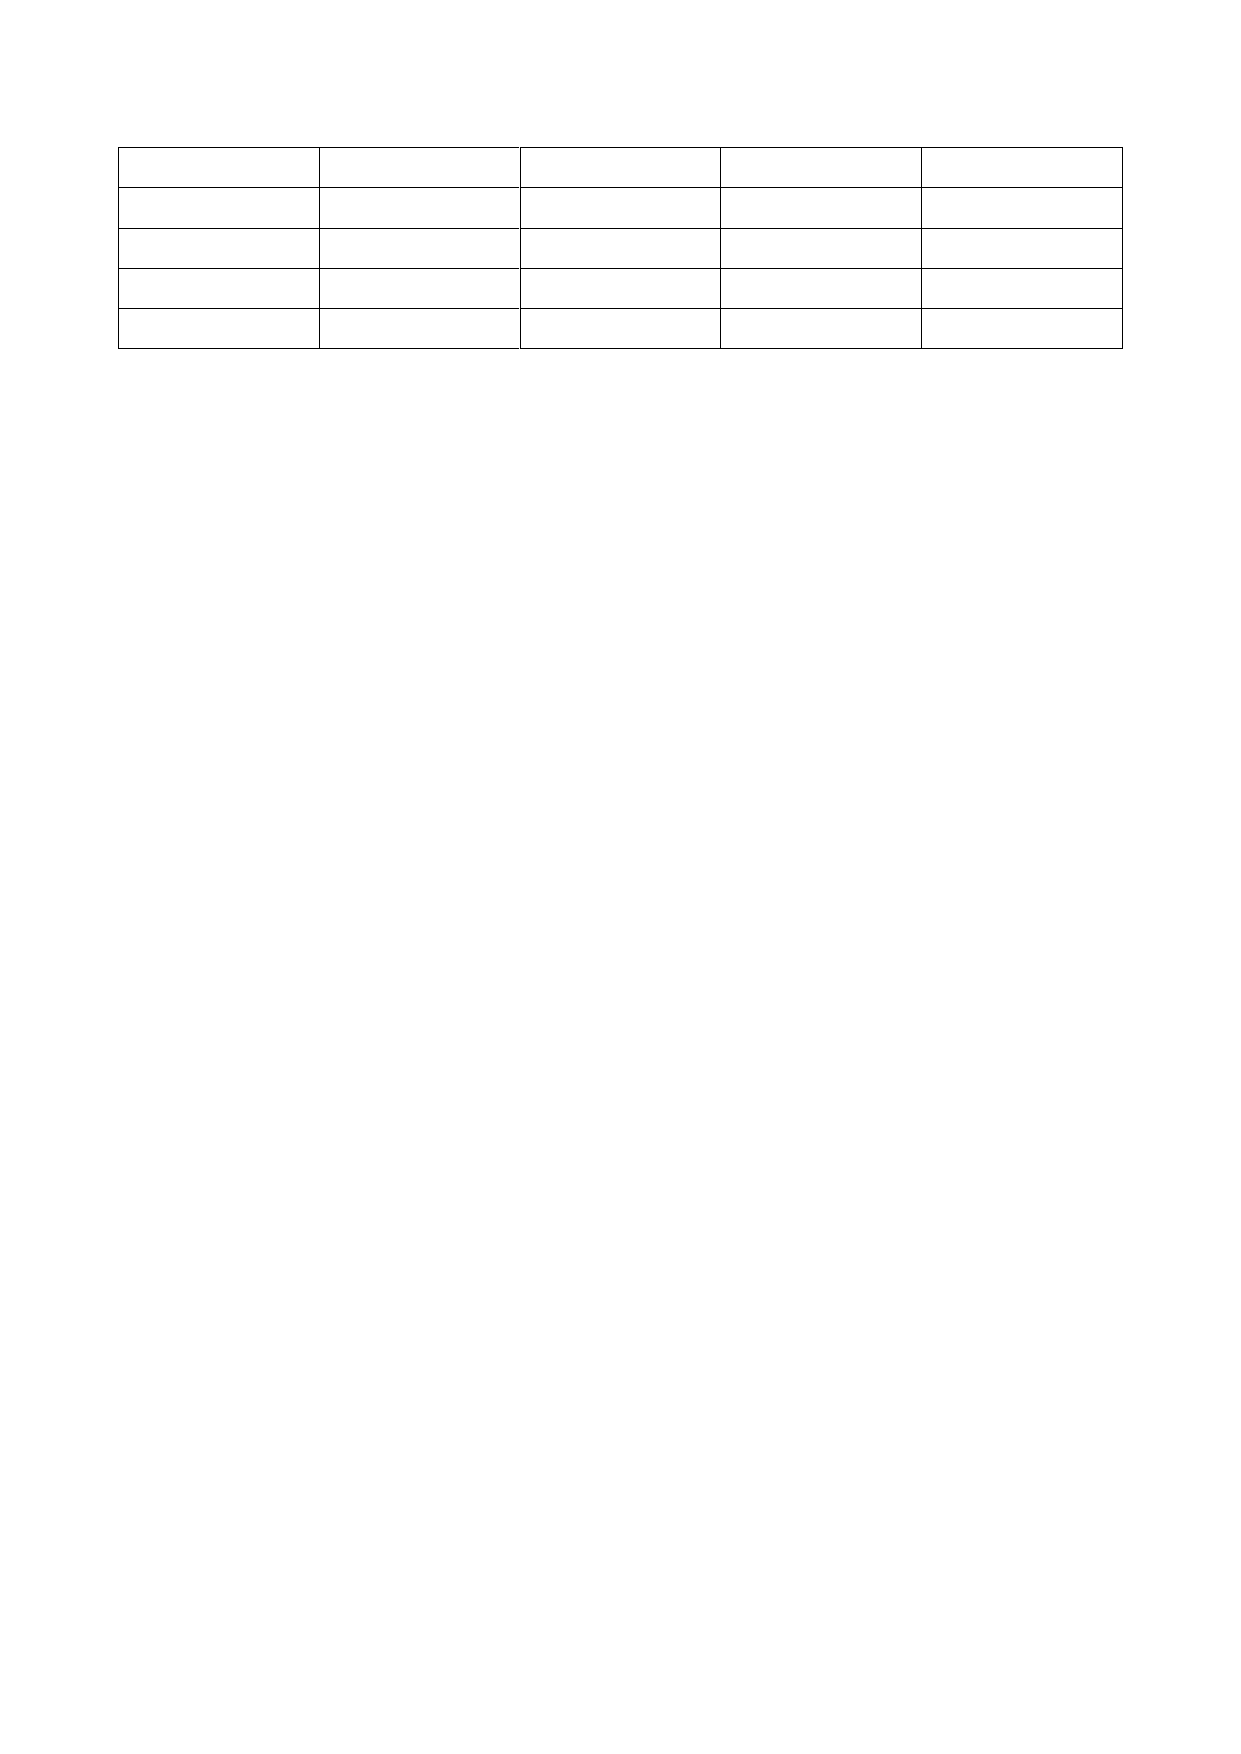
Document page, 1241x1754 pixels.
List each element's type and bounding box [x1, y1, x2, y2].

table_cell [320, 309, 519, 348]
table_cell [521, 188, 720, 228]
table_cell [721, 269, 921, 308]
table_header [119, 148, 319, 187]
table_cell [922, 229, 1122, 268]
table_cell [521, 269, 720, 308]
table_cell [320, 269, 519, 308]
table_cell [721, 309, 921, 348]
table_cell [922, 309, 1122, 348]
table_cell [922, 188, 1122, 228]
table_cell [320, 188, 519, 228]
table_header [320, 148, 519, 187]
table_header [922, 148, 1122, 187]
table_cell [119, 269, 319, 308]
table_header [521, 148, 720, 187]
table_header [721, 148, 921, 187]
table_cell [320, 229, 519, 268]
table_cell [922, 269, 1122, 308]
table_cell [721, 188, 921, 228]
table_cell [119, 229, 319, 268]
table_cell [119, 309, 319, 348]
table_cell [521, 229, 720, 268]
table_cell [521, 309, 720, 348]
table_cell [119, 188, 319, 228]
table_cell [721, 229, 921, 268]
